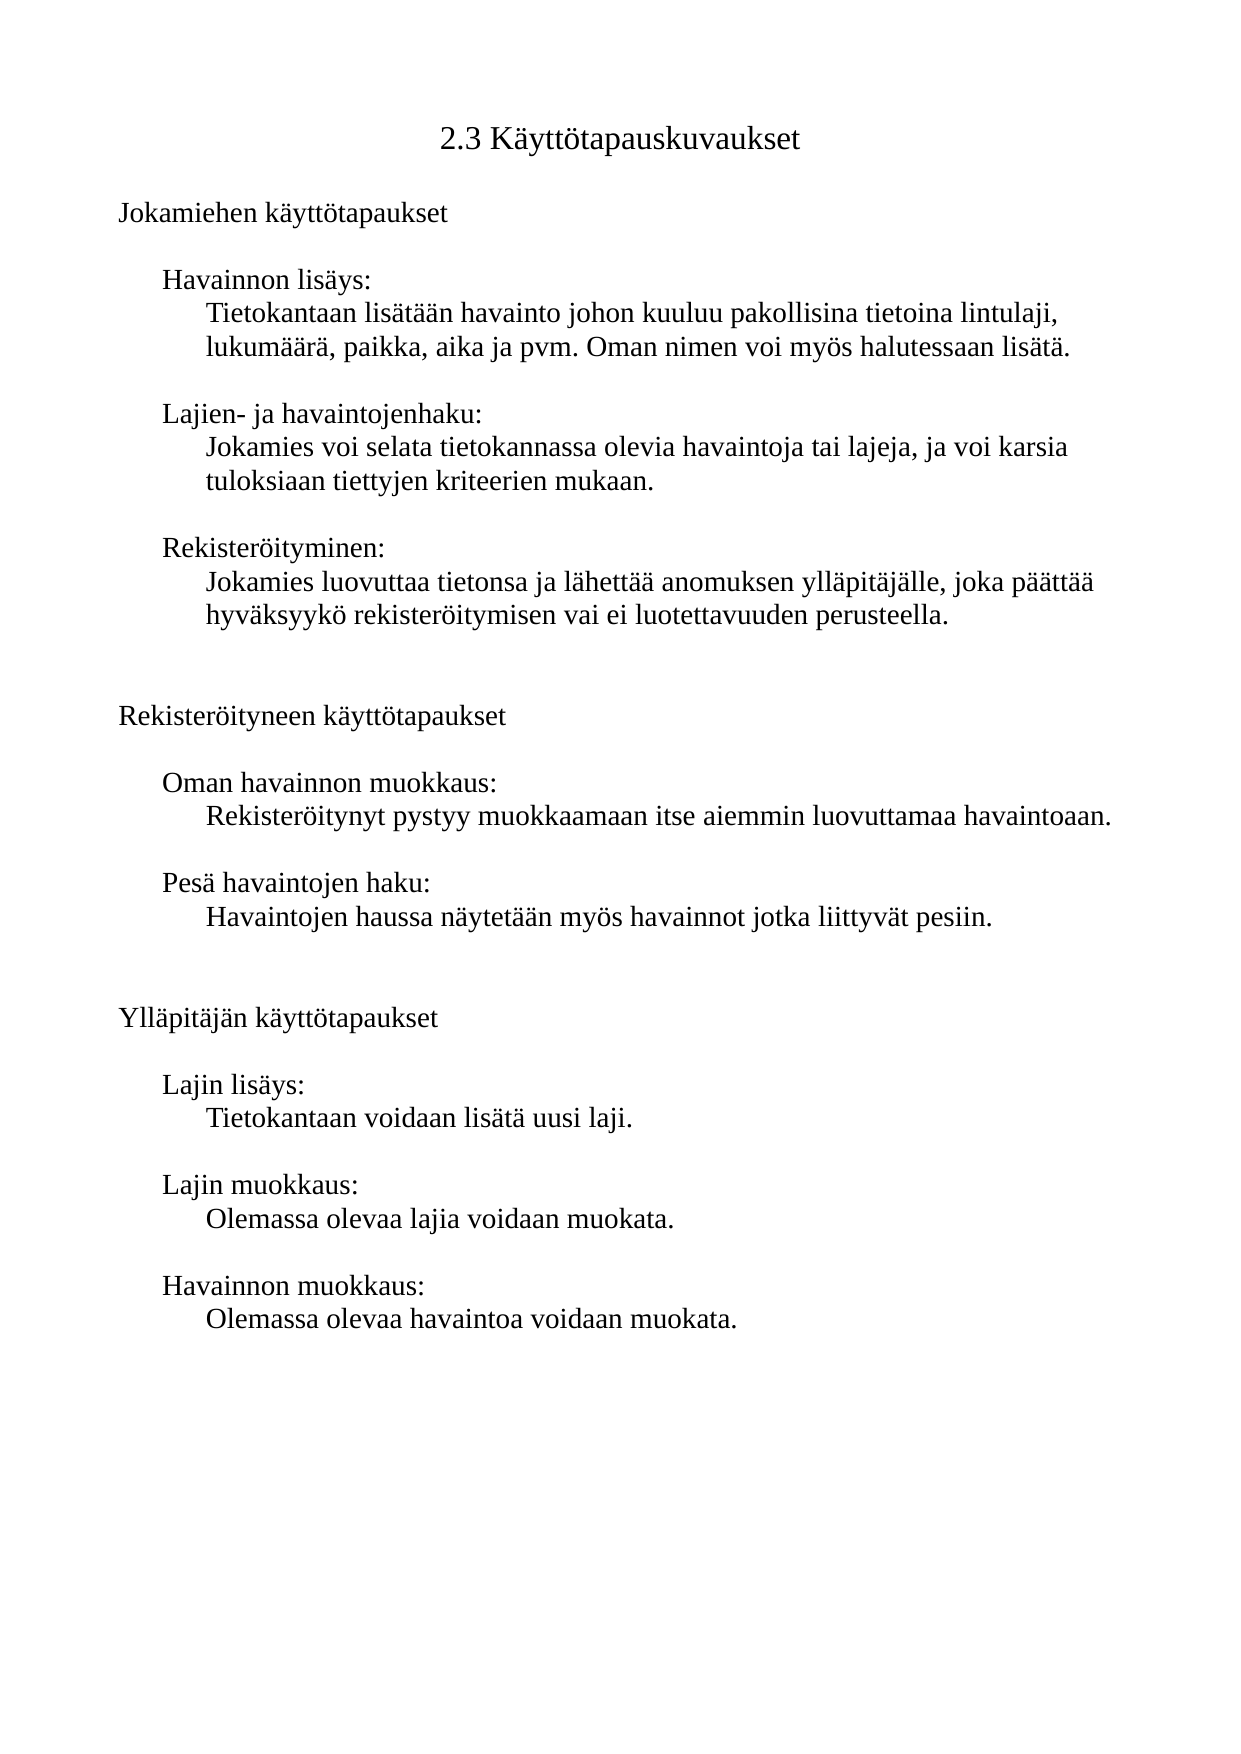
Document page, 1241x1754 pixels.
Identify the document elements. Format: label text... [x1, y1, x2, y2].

text Jokamies voi selata tietokannassa olevia havaintoja tai lajeja, ja voi karsia tuloksiaan tiettyjen kriteerien mukaan. [118, 429, 1122, 497]
text Oman havainnon muokkaus: [118, 765, 1122, 798]
text Olemassa olevaa lajia voidaan muokata. [118, 1201, 1122, 1234]
text Tietokantaan lisätään havainto johon kuuluu pakollisina tietoina lintulaji, lukumäärä, paikka, aika ja pvm. Oman nimen voi myös halutessaan lisätä. [118, 295, 1122, 362]
text Havainnon muokkaus: [118, 1268, 1122, 1302]
text Pesä havaintojen haku: [118, 866, 1122, 899]
text Ylläpitäjän käyttötapaukset [118, 1000, 1122, 1033]
text Rekisteröityminen: [118, 530, 1122, 564]
text Havainnon lisäys: [118, 262, 1122, 295]
text Tietokantaan voidaan lisätä uusi laji. [118, 1100, 1122, 1134]
text Olemassa olevaa havaintoa voidaan muokata. [118, 1302, 1122, 1335]
text Havaintojen haussa näytetään myös havainnot jotka liittyvät pesiin. [118, 899, 1122, 933]
text Lajin muokkaus: [118, 1167, 1122, 1201]
text 2.3 Käyttötapauskuvaukset [118, 118, 1122, 156]
text Jokamies luovuttaa tietonsa ja lähettää anomuksen ylläpitäjälle, joka päättää hyväksyykö rekisteröitymisen vai ei luotettavuuden perusteella. [118, 564, 1122, 631]
text Rekisteröitynyt pystyy muokkaamaan itse aiemmin luovuttamaa havaintoaan. [118, 798, 1122, 832]
text Lajien- ja havaintojenhaku: [118, 396, 1122, 429]
text Lajin lisäys: [118, 1067, 1122, 1100]
text Jokamiehen käyttötapaukset [118, 195, 1122, 228]
text Rekisteröityneen käyttötapaukset [118, 698, 1122, 731]
